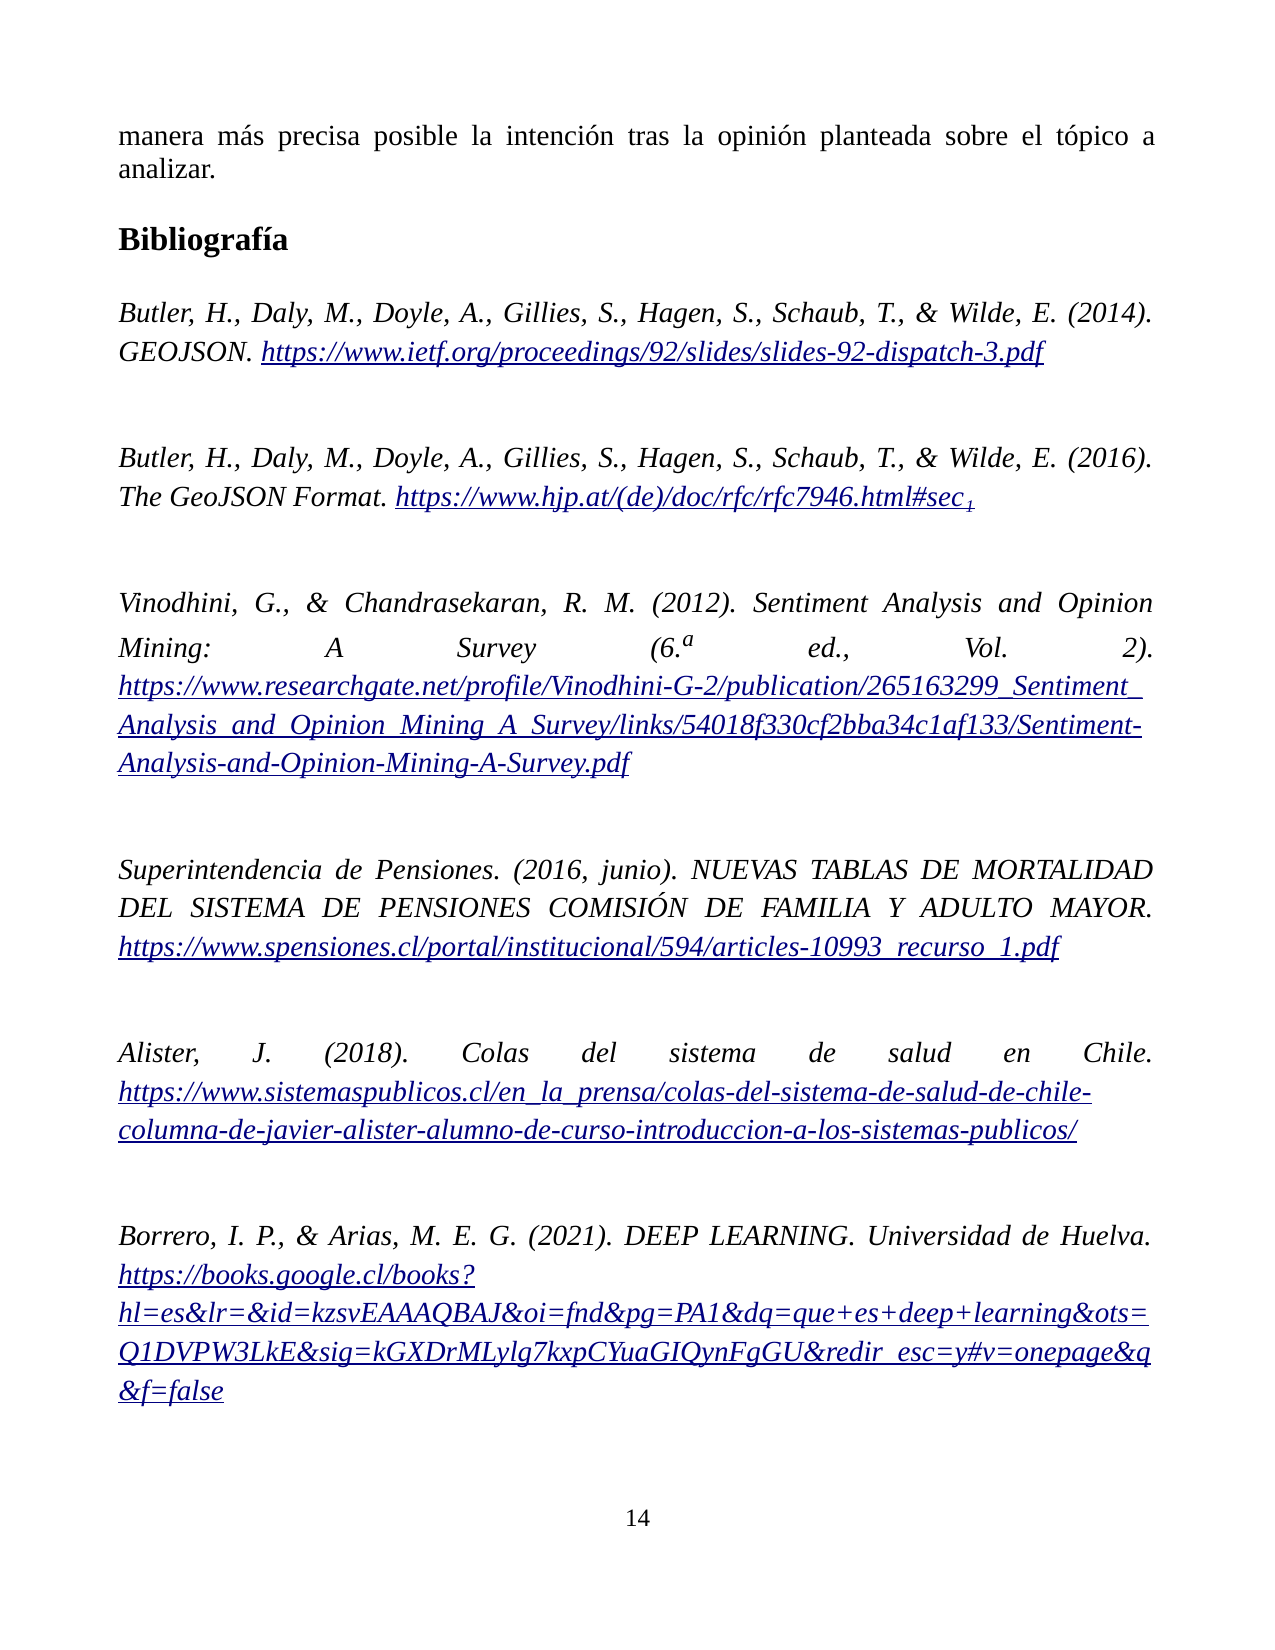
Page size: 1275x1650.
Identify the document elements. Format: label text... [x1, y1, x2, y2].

text manera más precisa posible la intención tras la opinión planteada sobre el tópico a analizar. [118, 118, 1157, 185]
text Butler, H., Daly, M., Doyle, A., Gillies, S., Hagen, S., Schaub, T., & Wilde, E. (2016). The GeoJSON Format. https://www.hjp.at/(de)/doc/rfc/rfc7946.html#sec₁ [118, 440, 1157, 512]
text Alister, J. (2018). Colas del sistema de salud en Chile. https://www.sistemaspublicos.cl/en_la_prensa/colas-del-sistema-de-salud-de-chile-columna-de-javier-alister-alumno-de-curso-introduccion-a-los-sistemas-publicos/ [118, 1035, 1157, 1146]
text Superintendencia de Pensiones. (2016, junio). NUEVAS TABLAS DE MORTALIDAD DEL SISTEMA DE PENSIONES COMISIÓN DE FAMILIA Y ADULTO MAYOR. https://www.spensiones.cl/portal/institucional/594/articles-10993_recurso_1.pdf [118, 852, 1157, 962]
text Bibliografía [118, 219, 1157, 257]
text Vinodhini, G., & Chandrasekaran, R. M. (2012). Sentiment Analysis and Opinion Mining: A Survey (6.a ed., Vol. 2). https://www.researchgate.net/profile/Vinodhini-G-2/publication/265163299_Sentiment_Analysis_and_Opinion_Mining_A_Survey/links/54018f330cf2bba34c1af133/Sentiment-Analysis-and-Opinion-Mining-A-Survey.pdf [118, 585, 1157, 779]
text Borrero, I. P., & Arias, M. E. G. (2021). DEEP LEARNING. Universidad de Huelva. https://books.google.cl/books?hl=es&lr=&id=kzsvEAAAQBAJ&oi=fnd&pg=PA1&dq=que+es+deep+learning&ots=Q1DVPW3LkE&sig=kGXDrMLylg7kxpCYuaGIQynFgGU&redir_esc=y#v=onepage&q&f=false [118, 1218, 1157, 1406]
text Butler, H., Daly, M., Doyle, A., Gillies, S., Hagen, S., Schaub, T., & Wilde, E. (2014). GEOJSON. https://www.ietf.org/proceedings/92/slides/slides-92-dispatch-3.pdf [118, 295, 1157, 367]
